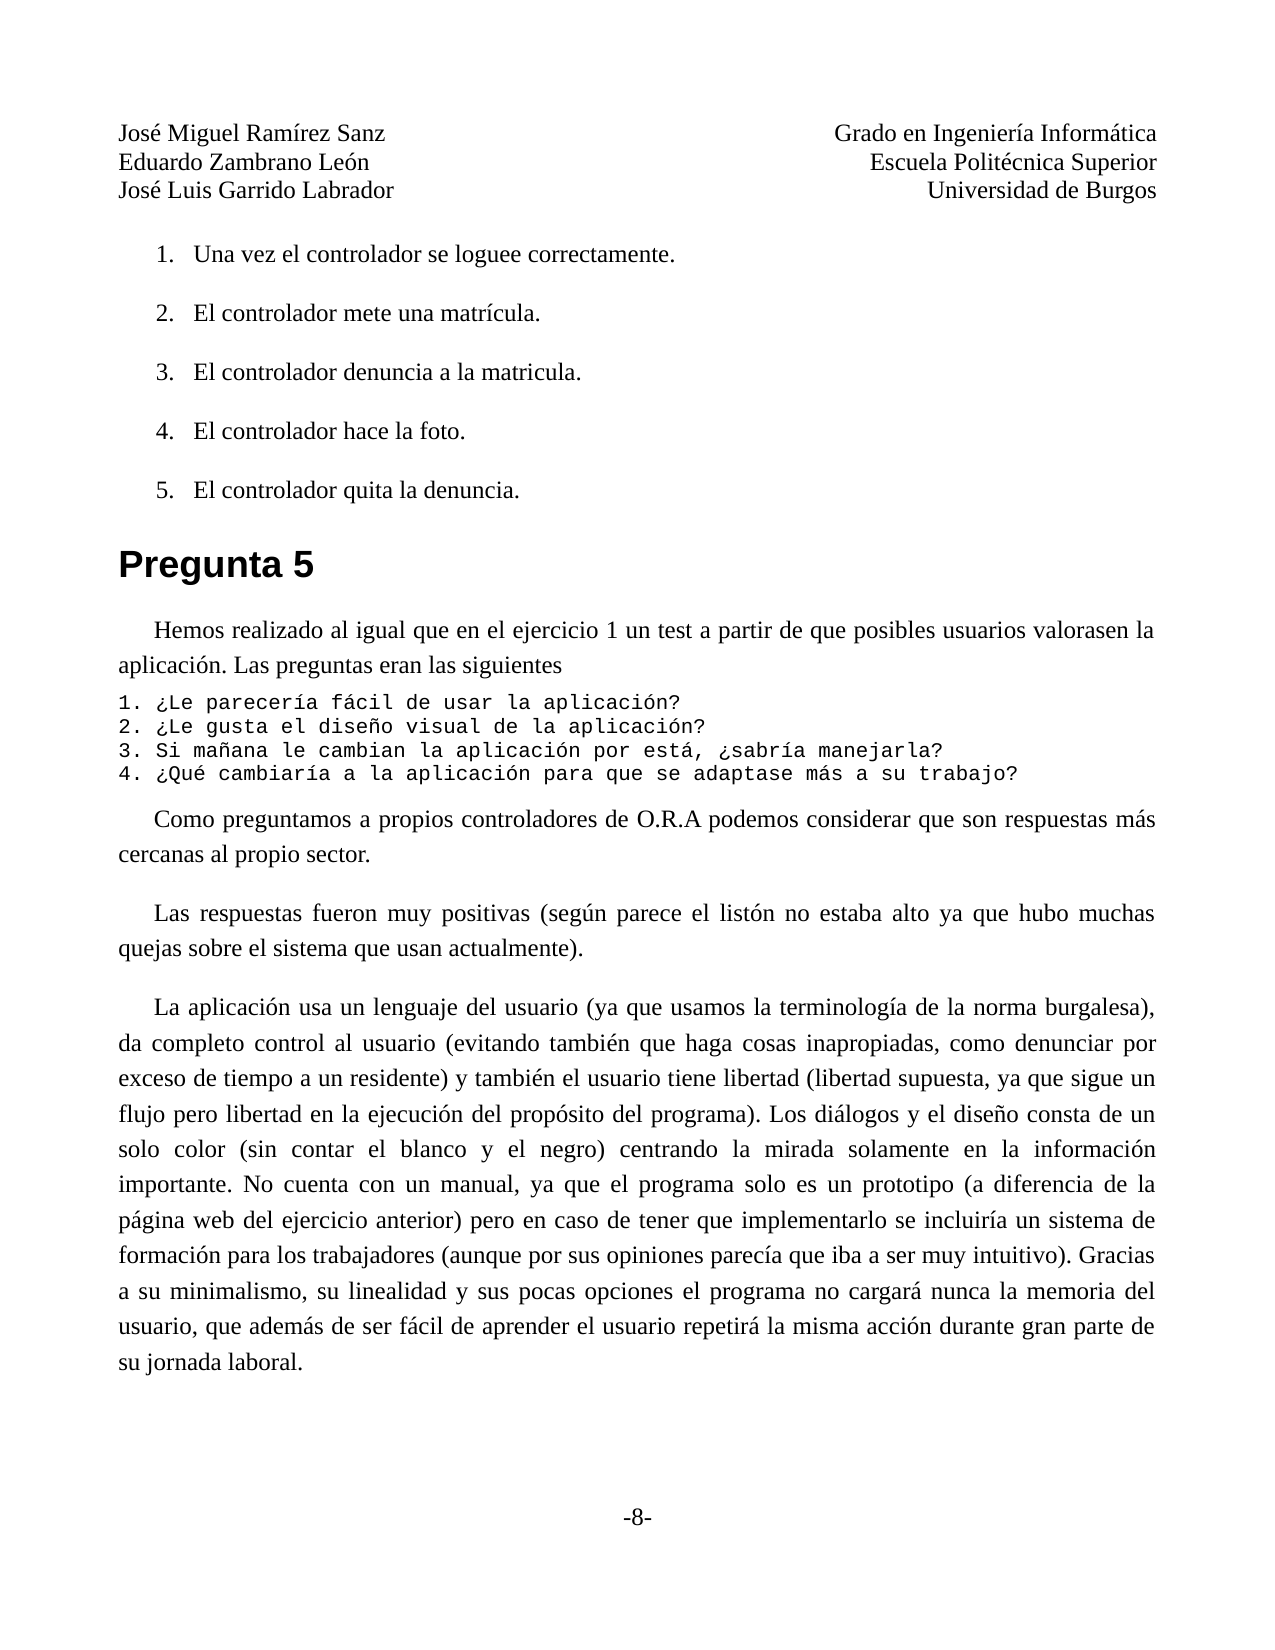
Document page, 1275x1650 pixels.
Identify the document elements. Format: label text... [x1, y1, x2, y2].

list Una vez el controlador se loguee correctamente. [156, 234, 1157, 269]
text 3. Si mañana le cambian la aplicación por está, ¿sabría manejarla? [118, 740, 1157, 763]
list El controlador quita la denuncia. [156, 470, 1157, 505]
subtitle Pregunta 5 [118, 542, 1157, 586]
text 1. ¿Le parecería fácil de usar la aplicación? [118, 692, 1157, 716]
list El controlador mete una matrícula. [156, 293, 1157, 328]
list El controlador hace la foto. [156, 411, 1157, 446]
text Las respuestas fueron muy positivas (según parece el listón no estaba alto ya que hubo muchas quejas sobre el sistema que usan actualmente). [118, 893, 1157, 964]
text Como preguntamos a propios controladores de O.R.A podemos considerar que son respuestas más cercanas al propio sector. [118, 799, 1157, 869]
list El controlador denuncia a la matricula. [156, 352, 1157, 387]
text Hemos realizado al igual que en el ejercicio 1 un test a partir de que posibles usuarios valorasen la aplicación. Las preguntas eran las siguientes [118, 610, 1157, 681]
text 4. ¿Qué cambiaría a la aplicación para que se adaptase más a su trabajo? [118, 763, 1157, 787]
text 2. ¿Le gusta el diseño visual de la aplicación? [118, 716, 1157, 740]
text La aplicación usa un lenguaje del usuario (ya que usamos la terminología de la norma burgalesa), da completo control al usuario (evitando también que haga cosas inapropiadas, como denunciar por exceso de tiempo a un residente) y también el usuario tiene libertad (libertad supuesta, ya que sigue un flujo pero libertad en la ejecución del propósito del programa). Los diálogos y el diseño consta de un solo color (sin contar el blanco y el negro) centrando la mirada solamente en la información importante. No cuenta con un manual, ya que el programa solo es un prototipo (a diferencia de la página web del ejercicio anterior) pero en caso de tener que implementarlo se incluiría un sistema de formación para los trabajadores (aunque por sus opiniones parecía que iba a ser muy intuitivo). Gracias a su minimalismo, su linealidad y sus pocas opciones el programa no cargará nunca la memoria del usuario, que además de ser fácil de aprender el usuario repetirá la misma acción durante gran parte de su jornada laboral. [118, 987, 1157, 1377]
